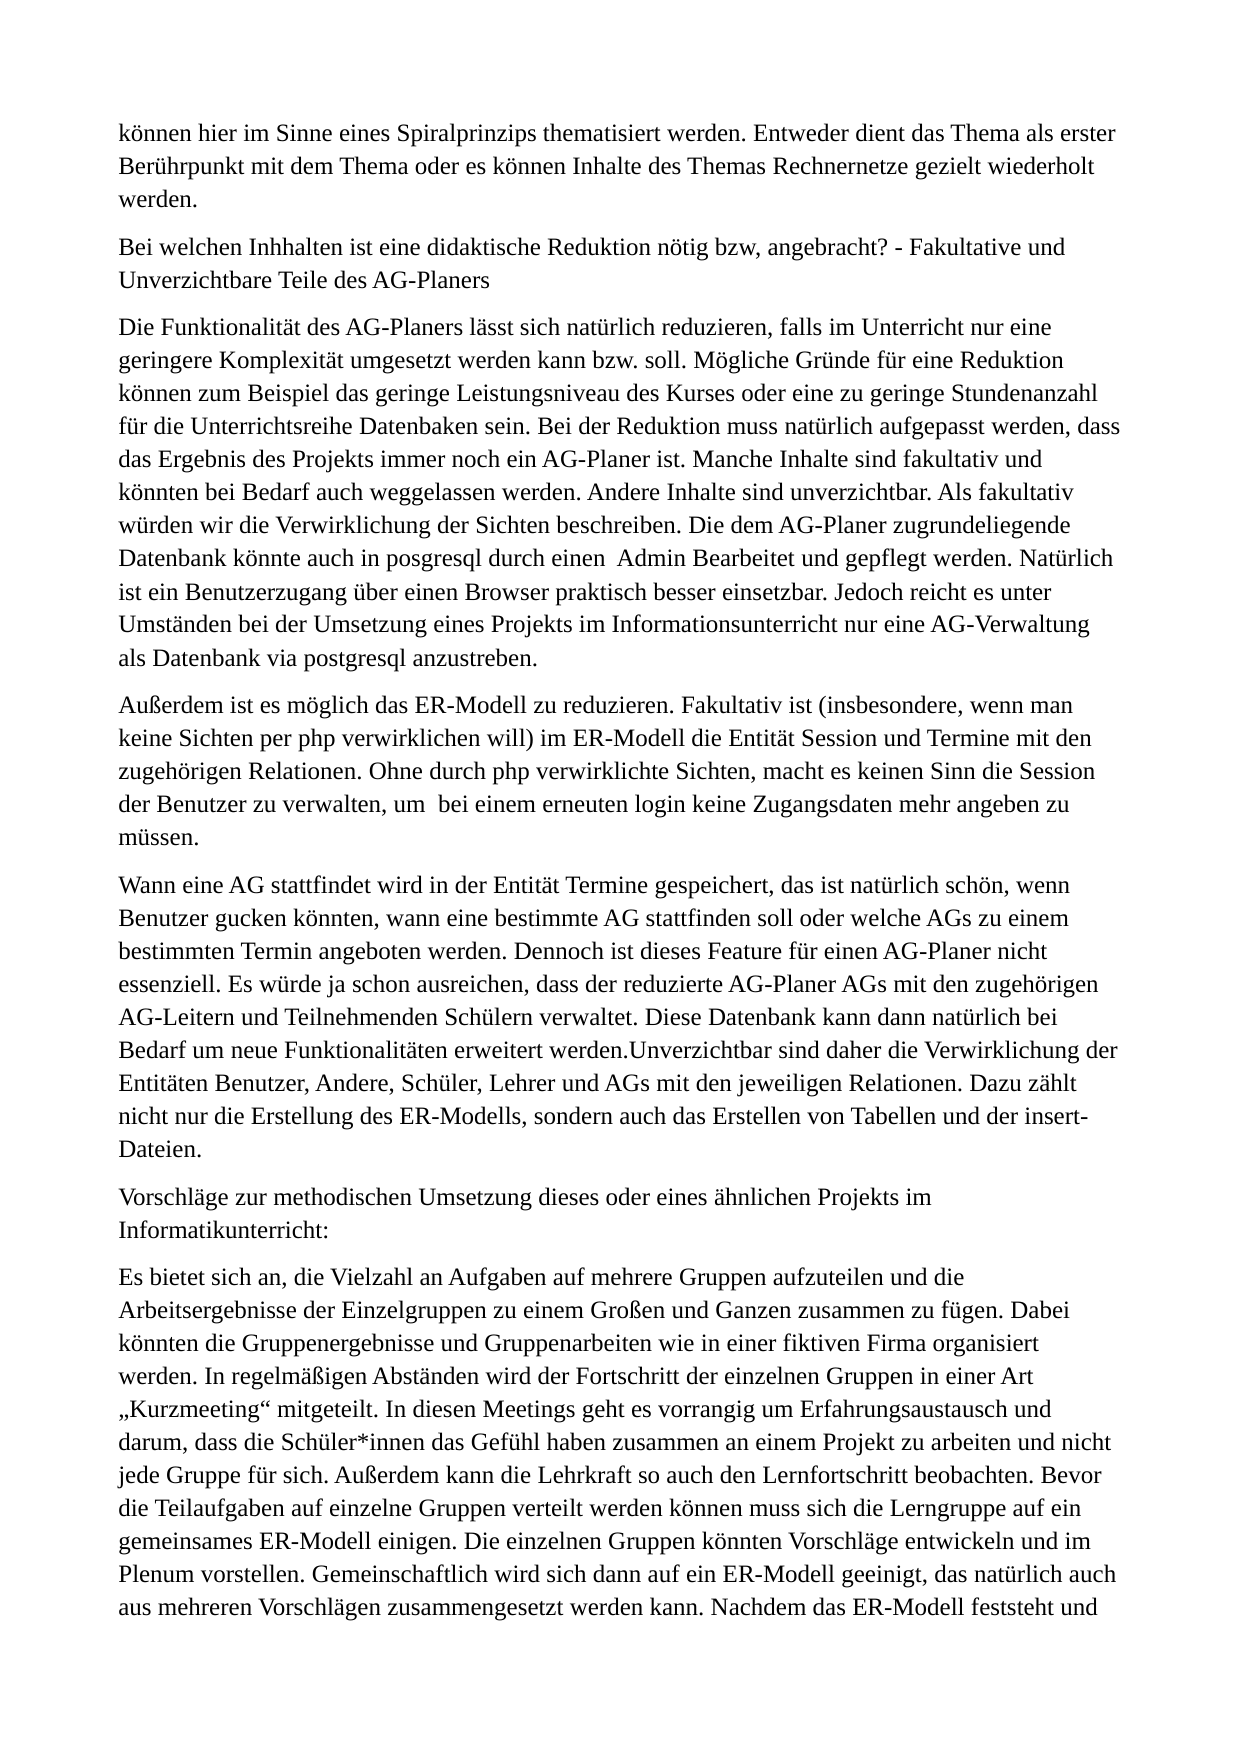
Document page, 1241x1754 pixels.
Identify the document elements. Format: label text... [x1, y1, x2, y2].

text Die Funktionalität des AG-Planers lässt sich natürlich reduzieren, falls im Unterricht nur eine geringere Komplexität umgesetzt werden kann bzw. soll. Mögliche Gründe für eine Reduktion können zum Beispiel das geringe Leistungsniveau des Kurses oder eine zu geringe Stundenanzahl für die Unterrichtsreihe Datenbaken sein. Bei der Reduktion muss natürlich aufgepasst werden, dass das Ergebnis des Projekts immer noch ein AG-Planer ist. Manche Inhalte sind fakultativ und könnten bei Bedarf auch weggelassen werden. Andere Inhalte sind unverzichtbar. Als fakultativ würden wir die Verwirklichung der Sichten beschreiben. Die dem AG-Planer zugrundeliegende Datenbank könnte auch in posgresql durch einen Admin Bearbeitet und gepflegt werden. Natürlich ist ein Benutzerzugang über einen Browser praktisch besser einsetzbar. Jedoch reicht es unter Umständen bei der Umsetzung eines Projekts im Informationsunterricht nur eine AG-Verwaltung als Datenbank via postgresql anzustreben. [118, 312, 1122, 671]
text Vorschläge zur methodischen Umsetzung dieses oder eines ähnlichen Projekts im Informatikunterricht: [118, 1182, 1122, 1243]
text Es bietet sich an, die Vielzahl an Aufgaben auf mehrere Gruppen aufzuteilen und die Arbeitsergebnisse der Einzelgruppen zu einem Großen und Ganzen zusammen zu fügen. Dabei könnten die Gruppenergebnisse und Gruppenarbeiten wie in einer fiktiven Firma organisiert werden. In regelmäßigen Abständen wird der Fortschritt der einzelnen Gruppen in einer Art „Kurzmeeting“ mitgeteilt. In diesen Meetings geht es vorrangig um Erfahrungsaustausch und darum, dass die Schüler*innen das Gefühl haben zusammen an einem Projekt zu arbeiten und nicht jede Gruppe für sich. Außerdem kann die Lehrkraft so auch den Lernfortschritt beobachten. Bevor die Teilaufgaben auf einzelne Gruppen verteilt werden können muss sich die Lerngruppe auf ein gemeinsames ER-Modell einigen. Die einzelnen Gruppen könnten Vorschläge entwickeln und im Plenum vorstellen. Gemeinschaftlich wird sich dann auf ein ER-Modell geeinigt, das natürlich auch aus mehreren Vorschlägen zusammengesetzt werden kann. Nachdem das ER-Modell feststeht und [118, 1262, 1122, 1621]
text Außerdem ist es möglich das ER-Modell zu reduzieren. Fakultativ ist (insbesondere, wenn man keine Sichten per php verwirklichen will) im ER-Modell die Entität Session und Termine mit den zugehörigen Relationen. Ohne durch php verwirklichte Sichten, macht es keinen Sinn die Session der Benutzer zu verwalten, um bei einem erneuten login keine Zugangsdaten mehr angeben zu müssen. [118, 690, 1122, 851]
text können hier im Sinne eines Spiralprinzips thematisiert werden. Entweder dient das Thema als erster Berührpunkt mit dem Thema oder es können Inhalte des Themas Rechnernetze gezielt wiederholt werden. [118, 118, 1122, 213]
text Wann eine AG stattfindet wird in der Entität Termine gespeichert, das ist natürlich schön, wenn Benutzer gucken könnten, wann eine bestimmte AG stattfinden soll oder welche AGs zu einem bestimmten Termin angeboten werden. Dennoch ist dieses Feature für einen AG-Planer nicht essenziell. Es würde ja schon ausreichen, dass der reduzierte AG-Planer AGs mit den zugehörigen AG-Leitern und Teilnehmenden Schülern verwaltet. Diese Datenbank kann dann natürlich bei Bedarf um neue Funktionalitäten erweitert werden.Unverzichtbar sind daher die Verwirklichung der Entitäten Benutzer, Andere, Schüler, Lehrer und AGs mit den jeweiligen Relationen. Dazu zählt nicht nur die Erstellung des ER-Modells, sondern auch das Erstellen von Tabellen und der insert-Dateien. [118, 870, 1122, 1163]
text Bei welchen Inhhalten ist eine didaktische Reduktion nötig bzw, angebracht? - Fakultative und Unverzichtbare Teile des AG-Planers [118, 232, 1122, 293]
